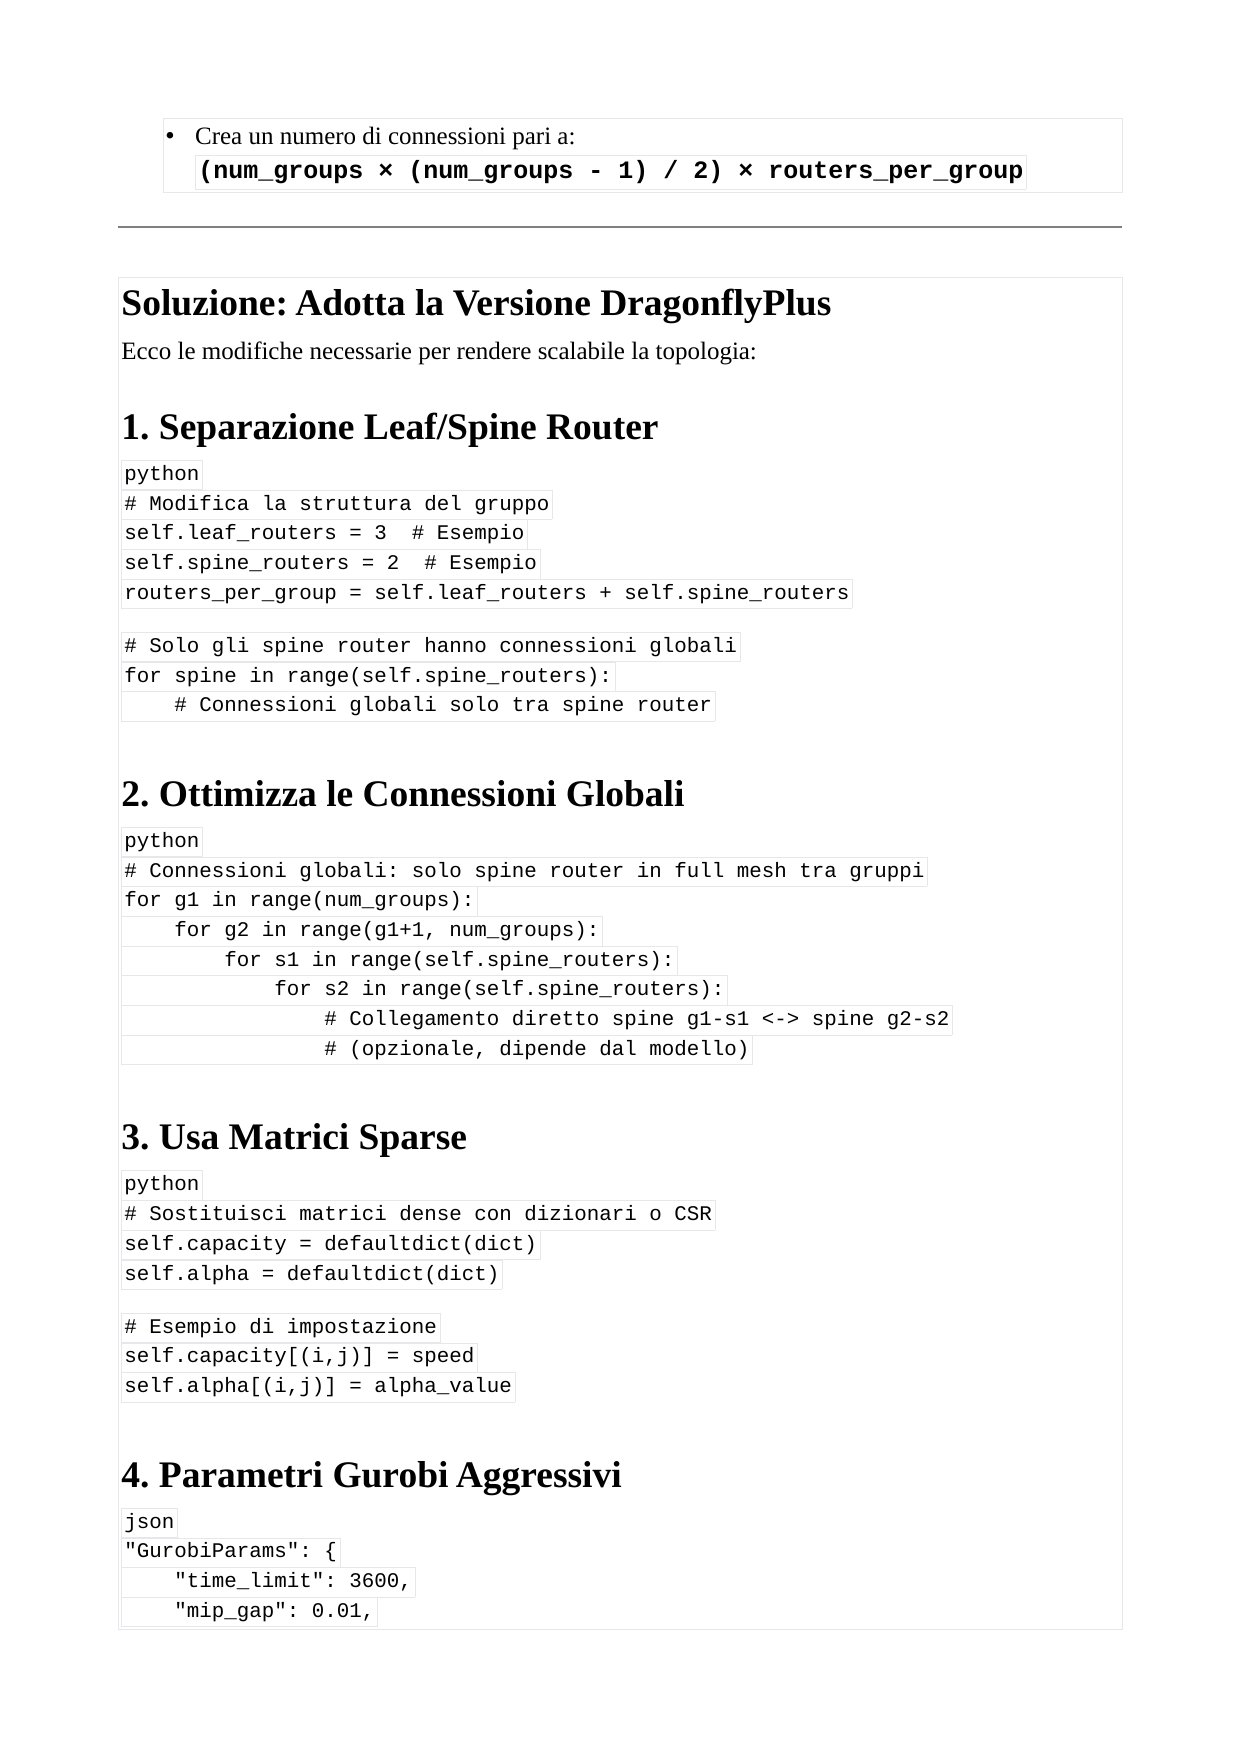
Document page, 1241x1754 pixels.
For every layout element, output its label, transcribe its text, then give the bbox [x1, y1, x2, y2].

text for spine in range(self.spine_routers): [122, 663, 615, 688]
text self.capacity = defaultdict(dict) [122, 1227, 1122, 1256]
text # Collegamento diretto spine g1-s1 <-> spine g2-s2 [728, 1002, 1122, 1032]
text [528, 516, 1122, 546]
text json [119, 1505, 1122, 1534]
subtitle 2. Ottimizza le Connessioni Globali [119, 768, 1122, 814]
text for g2 in range(g1+1, num_groups): [122, 917, 602, 943]
text # Connessioni globali: solo spine router in full mesh tra gruppi [122, 858, 927, 883]
text self.leaf_routers = 3 # Esempio [122, 520, 527, 546]
text python [119, 824, 1122, 854]
text self.alpha[(i,j)] = alpha_value [478, 1369, 1122, 1402]
text self.spine_routers = 2 # Esempio [528, 546, 1122, 576]
text # (opzionale, dipende dal modello) [122, 1036, 752, 1064]
text # Connessioni globali solo tra spine router [616, 688, 1122, 721]
text self.capacity[(i,j)] = speed [122, 1344, 477, 1369]
text "time_limit": 3600, [341, 1564, 1122, 1594]
list Crea un numero di connessioni pari a: (num_groups × (num_groups - 1) / 2) × routers_per_group [164, 119, 1122, 192]
subtitle 4. Parametri Gurobi Aggressivi [119, 1449, 1122, 1495]
text [616, 659, 1122, 688]
text for g1 in range(num_groups): [122, 887, 477, 913]
text routers_per_group = self.leaf_routers + self.spine_routers [541, 576, 1122, 608]
text python [119, 457, 1122, 487]
text "time_limit": 3600, [122, 1568, 415, 1594]
text self.capacity[(i,j)] = speed [441, 1339, 1122, 1369]
text "mip_gap": 0.01, [119, 1594, 1122, 1629]
text "GurobiParams": { [178, 1534, 1122, 1564]
subtitle 1. Separazione Leaf/Spine Router [119, 401, 1122, 447]
text "GurobiParams": { [122, 1539, 340, 1564]
text # Solo gli spine router hanno connessioni globali [119, 629, 1122, 659]
text self.spine_routers = 2 # Esempio [122, 550, 540, 576]
text Ecco le modifiche necessarie per rendere scalabile la topologia: [119, 333, 1122, 364]
text [478, 883, 1122, 913]
text [753, 1032, 1122, 1064]
text for s1 in range(self.spine_routers): [122, 947, 677, 972]
subtitle Soluzione: Adotta la Versione DragonflyPlus [119, 278, 1122, 323]
text # Sostituisci matrici dense con dizionari o CSR [203, 1197, 1122, 1227]
text # Modifica la struttura del gruppo [122, 491, 552, 516]
text # Connessioni globali solo tra spine router [122, 692, 715, 721]
text for s1 in range(self.spine_routers): [603, 943, 1122, 972]
text # Sostituisci matrici dense con dizionari o CSR [122, 1201, 715, 1227]
text routers_per_group = self.leaf_routers + self.spine_routers [122, 580, 852, 608]
text # Modifica la struttura del gruppo [203, 487, 1122, 516]
subtitle 3. Usa Matrici Sparse [119, 1112, 1122, 1158]
text for g2 in range(g1+1, num_groups): [478, 913, 1122, 943]
text # Connessioni globali: solo spine router in full mesh tra gruppi [203, 854, 1122, 883]
text # Collegamento diretto spine g1-s1 <-> spine g2-s2 [122, 1006, 952, 1032]
text self.alpha[(i,j)] = alpha_value [122, 1373, 515, 1402]
text [503, 1256, 1122, 1289]
text python [119, 1167, 1122, 1197]
text # Esempio di impostazione [119, 1310, 1122, 1339]
text self.alpha = defaultdict(dict) [122, 1261, 502, 1289]
text for s2 in range(self.spine_routers): [678, 972, 1122, 1002]
text for s2 in range(self.spine_routers): [122, 976, 727, 1002]
